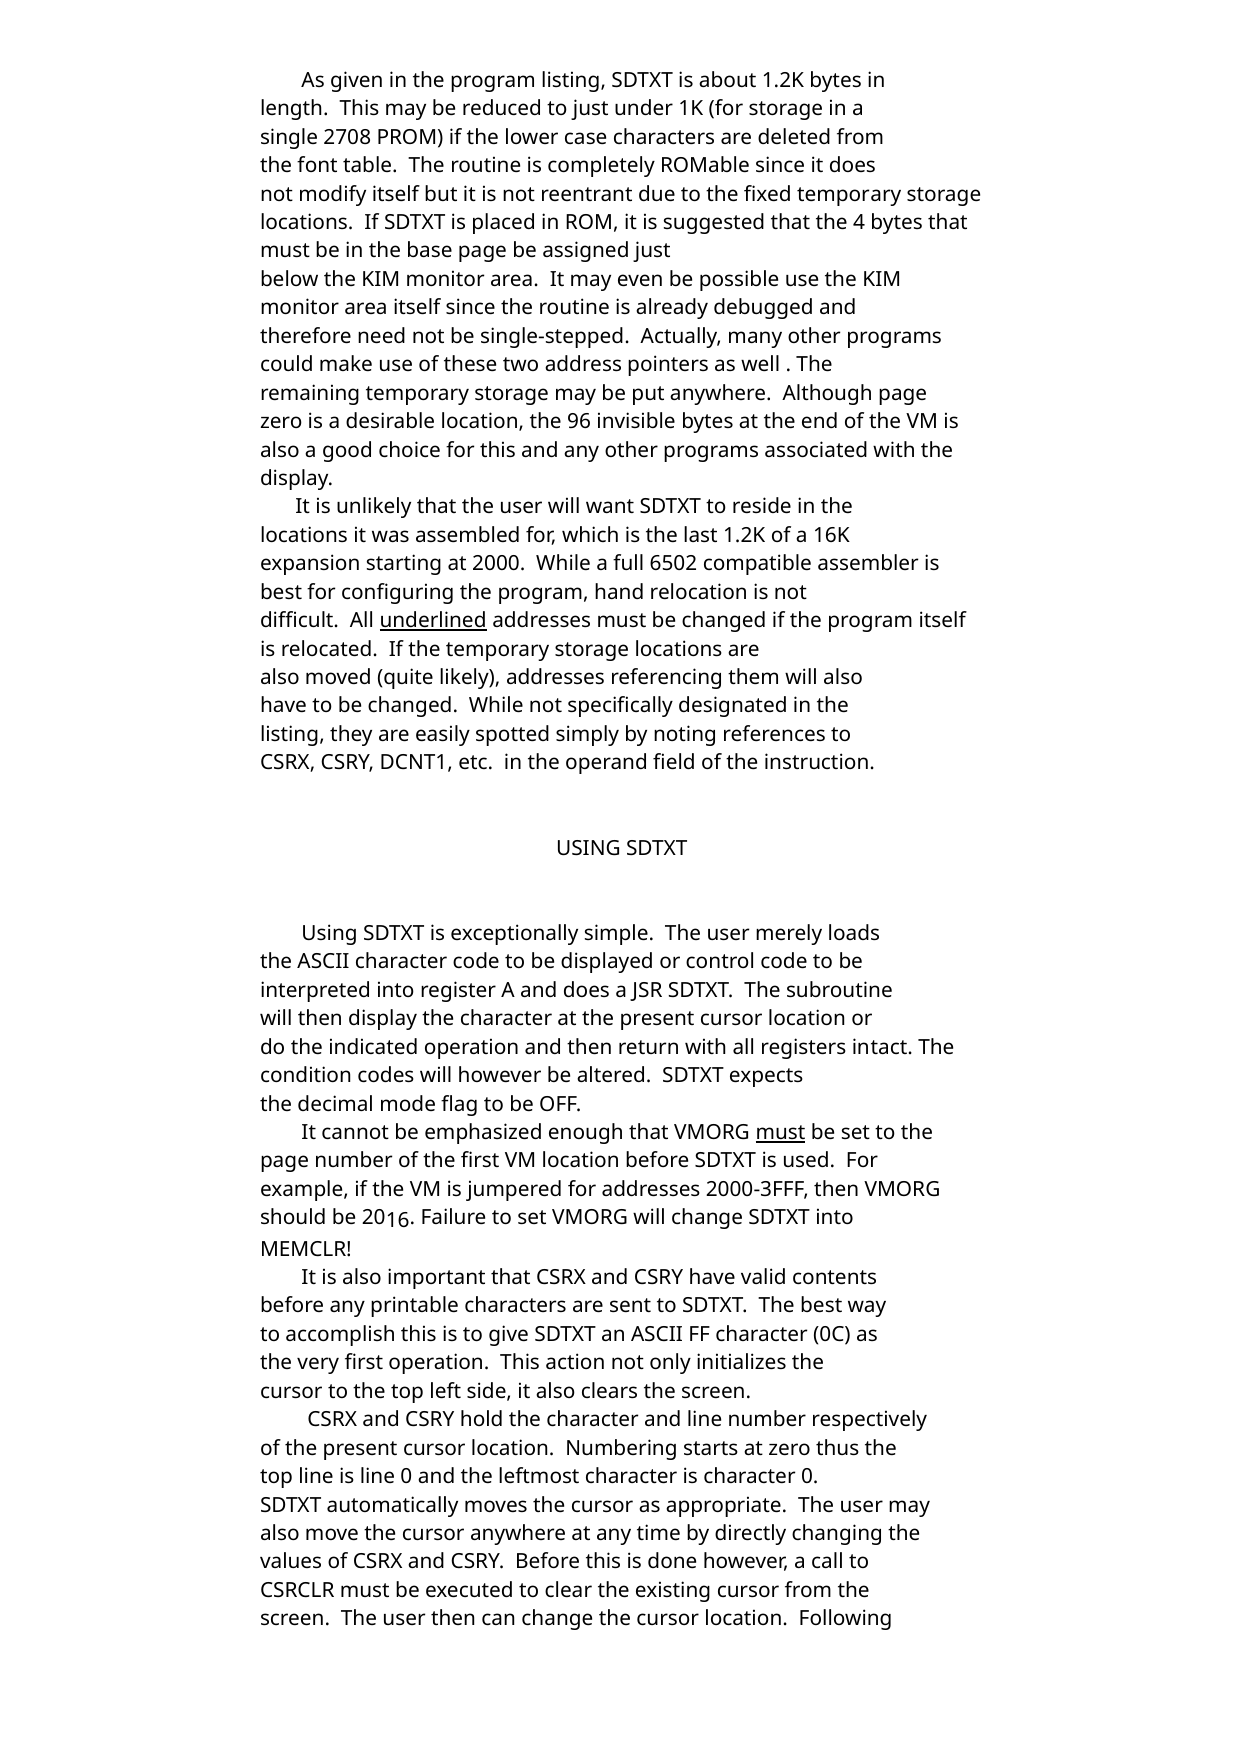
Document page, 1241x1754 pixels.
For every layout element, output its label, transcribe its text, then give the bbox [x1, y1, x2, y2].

text expansion starting at 2000. While a full 6502 compatible assembler is best for configuring the program, hand relocation is not [260, 548, 983, 605]
text values of CSRX and CSRY. Before this is done however, a call to [260, 1547, 983, 1575]
text It cannot be emphasized enough that VMORG must be set to the [260, 1117, 983, 1146]
text CSRCLR must be executed to clear the existing cursor from the [260, 1575, 983, 1603]
text Using SDTXT is exceptionally simple. The user merely loads [260, 918, 983, 947]
text difficult. All underlined addresses must be changed if the program itself is relocated. If the temporary storage locations are [260, 605, 983, 662]
text single 2708 PROM) if the lower case characters are deleted from [260, 122, 983, 150]
text CSRX and CSRY hold the character and line number respectively [260, 1404, 983, 1433]
text length. This may be reduced to just under 1K (for storage in a [260, 93, 983, 122]
text As given in the program listing, SDTXT is about 1.2K bytes in [260, 65, 983, 93]
text the font table. The routine is completely ROMable since it does [260, 150, 983, 179]
text monitor area itself since the routine is already debugged and [260, 292, 983, 321]
text before any printable characters are sent to SDTXT. The best way [260, 1291, 983, 1319]
text do the indicated operation and then return with all registers in­tact. The condition codes will however be altered. SDTXT expects [260, 1032, 983, 1089]
text the decimal mode flag to be OFF. [260, 1089, 983, 1117]
text remaining temporary storage may be put anywhere. Although page [260, 378, 983, 406]
text therefore need not be single-stepped. Actually, many other programs could make use of these two address pointers as well . The [260, 321, 983, 378]
text cursor to the top left side, it also clears the screen. [260, 1376, 983, 1404]
text of the present cursor location. Numbering starts at zero thus the [260, 1433, 983, 1461]
text locations it was assembled for, which is the last 1.2K of a 16K [260, 520, 983, 548]
text interpreted into register A and does a JSR SDTXT. The subroutine [260, 975, 983, 1003]
text below the KIM monitor area. It may even be possible use the KIM [260, 264, 983, 292]
text not modify itself but it is not reentrant due to the fixed tempor­ary storage locations. If SDTXT is placed in ROM, it is suggested that the 4 bytes that must be in the base page be assigned just [260, 179, 983, 264]
text also move the cursor anywhere at any time by directly changing the [260, 1518, 983, 1547]
text CSRX, CSRY, DCNT1, etc. in the operand field of the instruction. [260, 747, 983, 776]
text the very first operation. This action not only initializes the [260, 1347, 983, 1376]
text also moved (quite likely), addresses referencing them will also [260, 662, 983, 691]
text screen. The user then can change the cursor location. Following [260, 1603, 983, 1632]
text example, if the VM is jumpered for addresses 2000-3FFF, then VMORG [260, 1174, 983, 1202]
text to accomplish this is to give SDTXT an ASCII FF character (0C) as [260, 1319, 983, 1347]
text It is also important that CSRX and CSRY have valid contents [260, 1262, 983, 1291]
text page number of the first VM location before SDTXT is used. For [260, 1146, 983, 1174]
text should be 2016. Failure to set VMORG will change SDTXT into [260, 1202, 983, 1234]
text USING SDTXT [260, 833, 983, 861]
text It is unlikely that the user will want SDTXT to reside in the [260, 492, 983, 520]
text MEMCLR! [260, 1234, 983, 1262]
text will then display the character at the present cursor location or [260, 1003, 983, 1032]
text listing, they are easily spotted simply by noting references to [260, 719, 983, 747]
text the ASCII character code to be displayed or control code to be [260, 947, 983, 975]
text top line is line 0 and the leftmost character is character 0. [260, 1461, 983, 1490]
text have to be changed. While not specifically designated in the [260, 691, 983, 719]
text zero is a desirable location, the 96 invisible bytes at the end of the VM is also a good choice for this and any other programs as­sociated with the display. [260, 406, 983, 492]
text SDTXT automatically moves the cursor as appropriate. The user may [260, 1490, 983, 1518]
